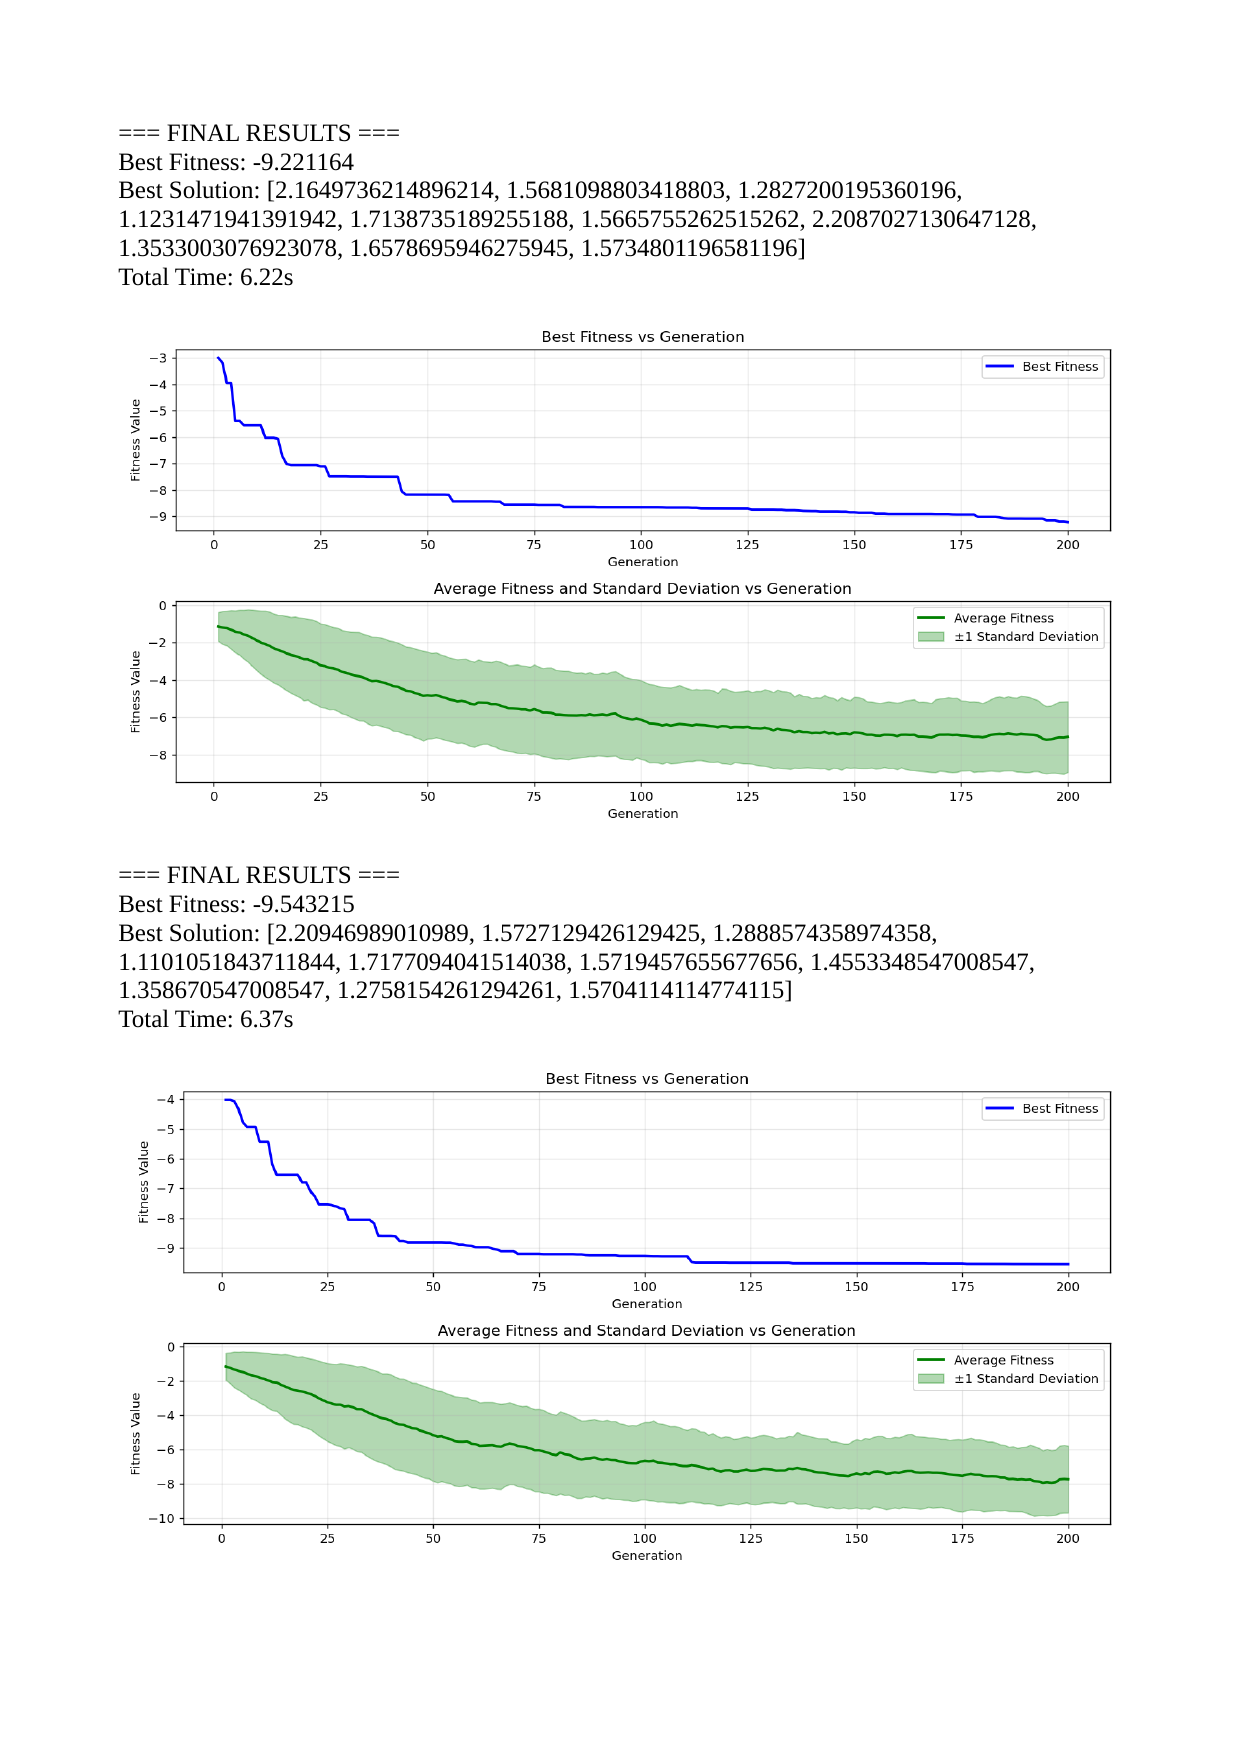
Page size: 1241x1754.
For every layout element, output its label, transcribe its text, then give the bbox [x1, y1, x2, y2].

text Best Solution: [2.1649736214896214, 1.5681098803418803, 1.2827200195360196, 1.1231471941391942, 1.7138735189255188, 1.5665755262515262, 2.2087027130647128, 1.3533003076923078, 1.6578695946275945, 1.5734801196581196] [118, 176, 1122, 262]
picture [118, 1061, 1123, 1574]
picture [118, 319, 1123, 832]
text Best Solution: [2.20946989010989, 1.5727129426129425, 1.2888574358974358, 1.1101051843711844, 1.7177094041514038, 1.5719457655677656, 1.4553348547008547, 1.358670547008547, 1.2758154261294261, 1.5704114114774115] [118, 918, 1122, 1004]
text Best Fitness: -9.221164 [118, 147, 1122, 176]
text Total Time: 6.37s [118, 1004, 1122, 1033]
text === FINAL RESULTS === [118, 860, 1122, 889]
text Total Time: 6.22s [118, 262, 1122, 291]
text === FINAL RESULTS === [118, 118, 1122, 147]
text Best Fitness: -9.543215 [118, 889, 1122, 918]
